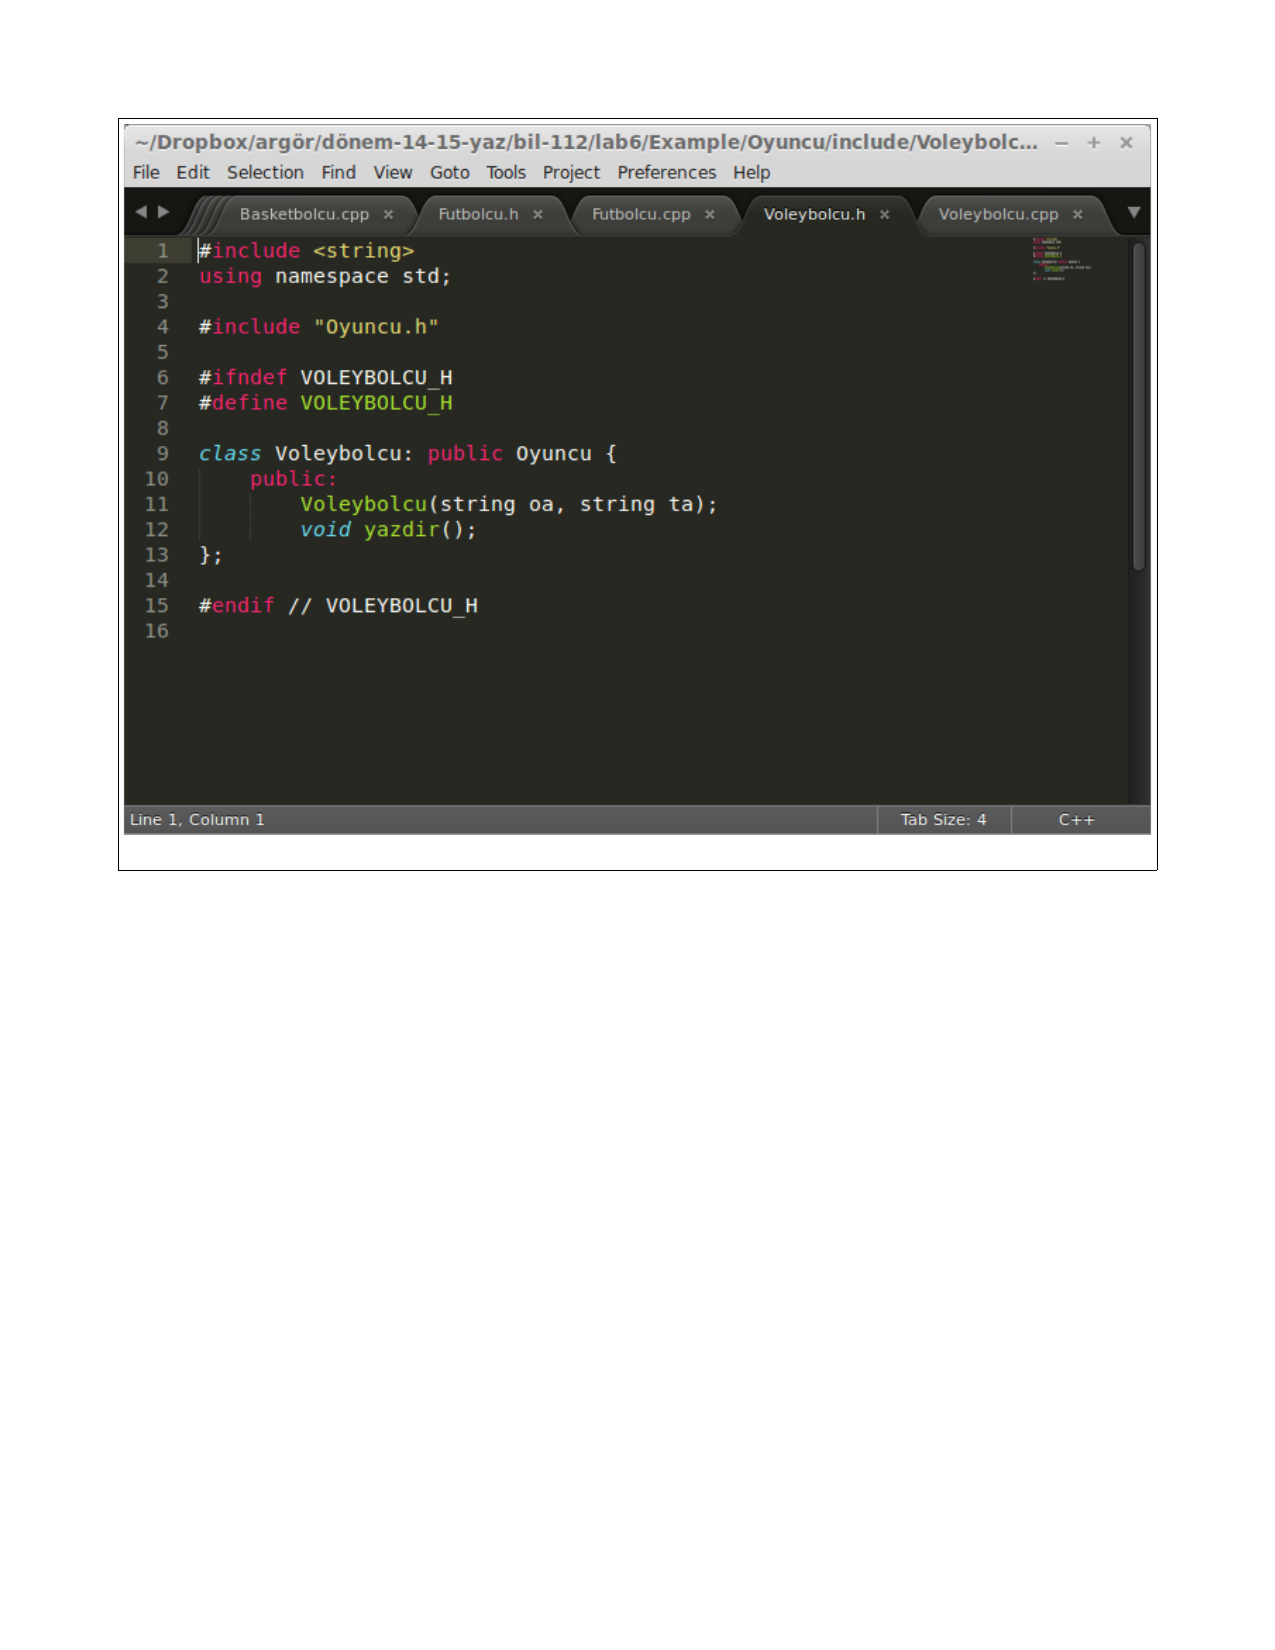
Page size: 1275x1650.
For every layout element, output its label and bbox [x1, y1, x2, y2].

table_cell [119, 119, 1157, 869]
